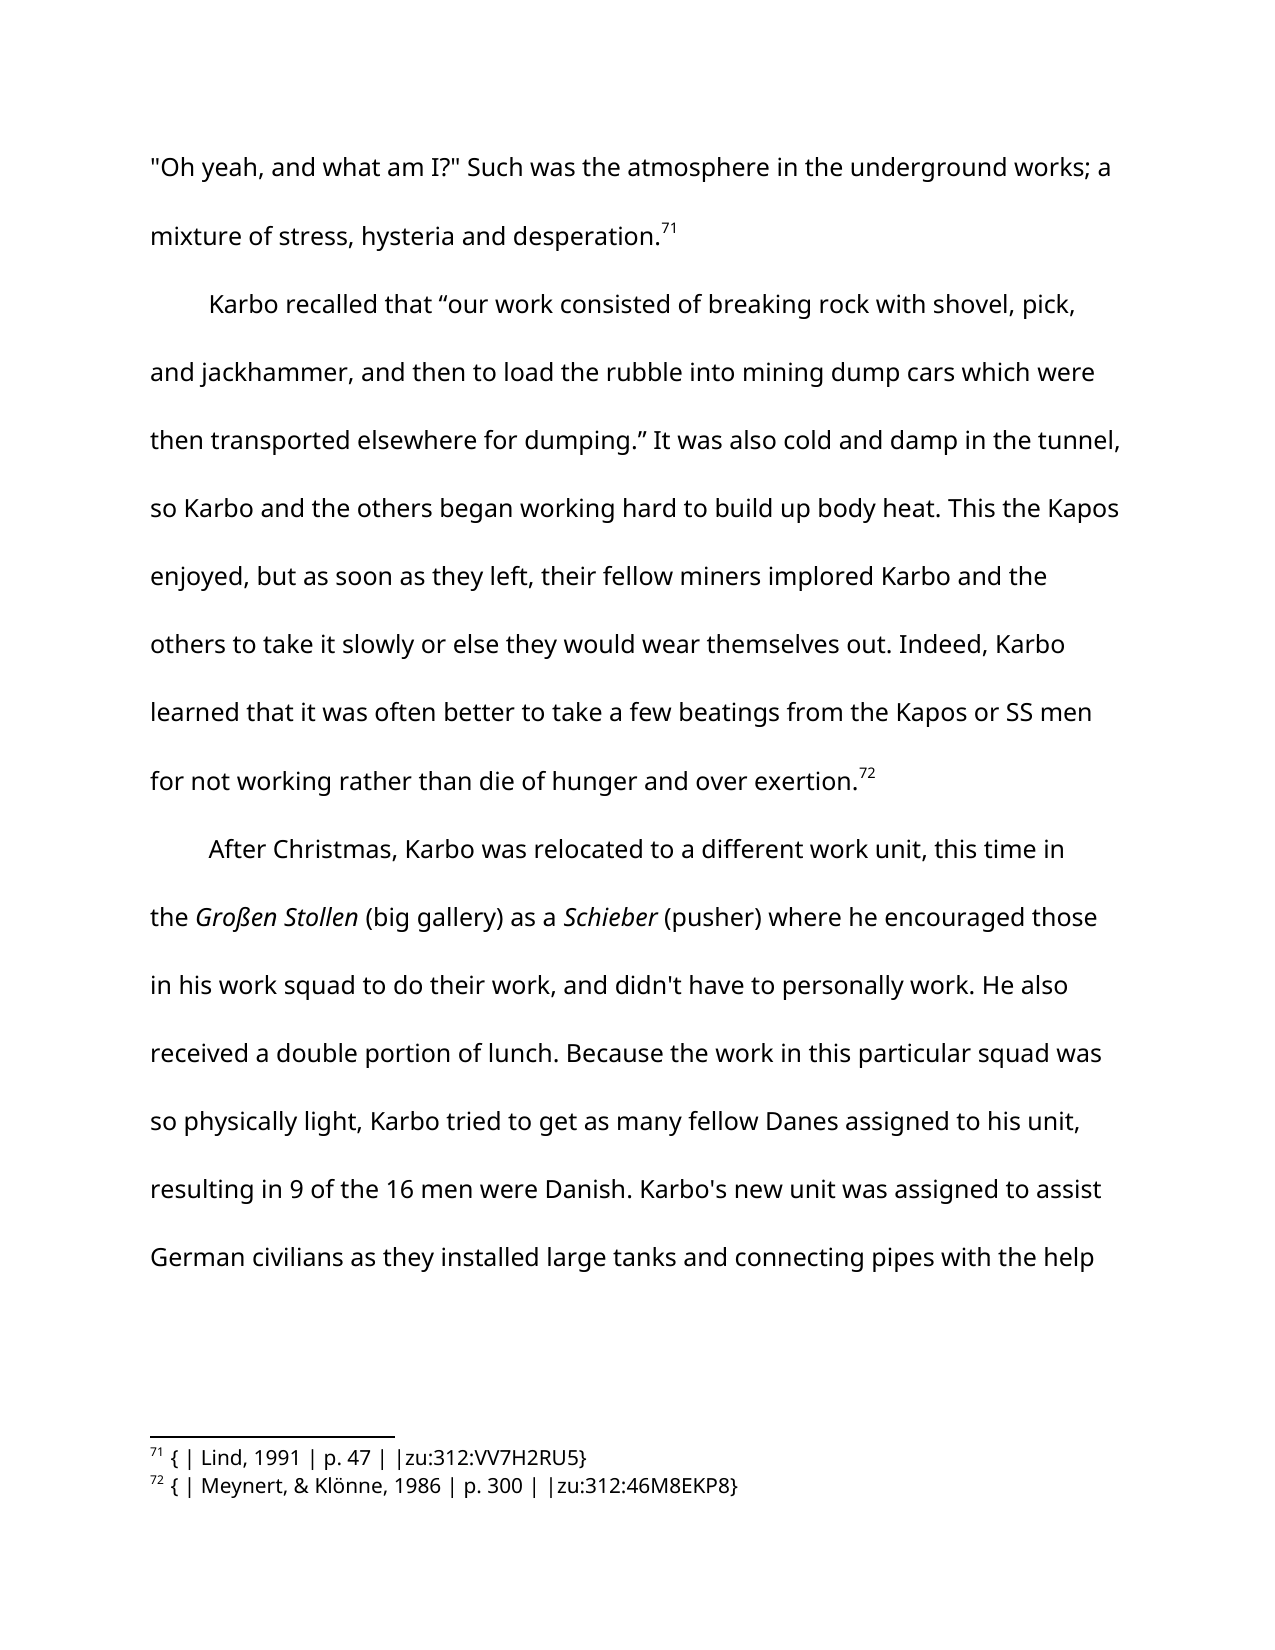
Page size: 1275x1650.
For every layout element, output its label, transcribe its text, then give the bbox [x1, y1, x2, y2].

text { | Meynert, & Klönne, 1986 | p. 300 | |zu:312:46M8EKP8} [150, 1472, 1125, 1500]
text "Oh yeah, and what am I?" Such was the atmosphere in the underground works; a mixture of stress, hysteria and desperation. [150, 150, 1125, 252]
text After Christmas, Karbo was relocated to a different work unit, this time in the Großen Stollen (big gallery) as a Schieber (pusher) where he encouraged those in his work squad to do their work, and didn't have to personally work. He also received a double portion of lunch. Because the work in this particular squad was so physically light, Karbo tried to get as many fellow Danes assigned to his unit, resulting in 9 of the 16 men were Danish. Karbo's new unit was assigned to assist German civilians as they installed large tanks and connecting pipes with the help [150, 831, 1125, 1274]
text Karbo recalled that “our work consisted of breaking rock with shovel, pick, and jackhammer, and then to load the rubble into mining dump cars which were then transported elsewhere for dumping.” It was also cold and damp in the tunnel, so Karbo and the others began working hard to build up body heat. This the Kapos enjoyed, but as soon as they left, their fellow miners implored Karbo and the others to take it slowly or else they would wear themselves out. Indeed, Karbo learned that it was often better to take a few beatings from the Kapos or SS men for not working rather than die of hunger and over exertion. [150, 286, 1125, 797]
text { | Lind, 1991 | p. 47 | |zu:312:VV7H2RU5} [150, 1443, 1125, 1472]
